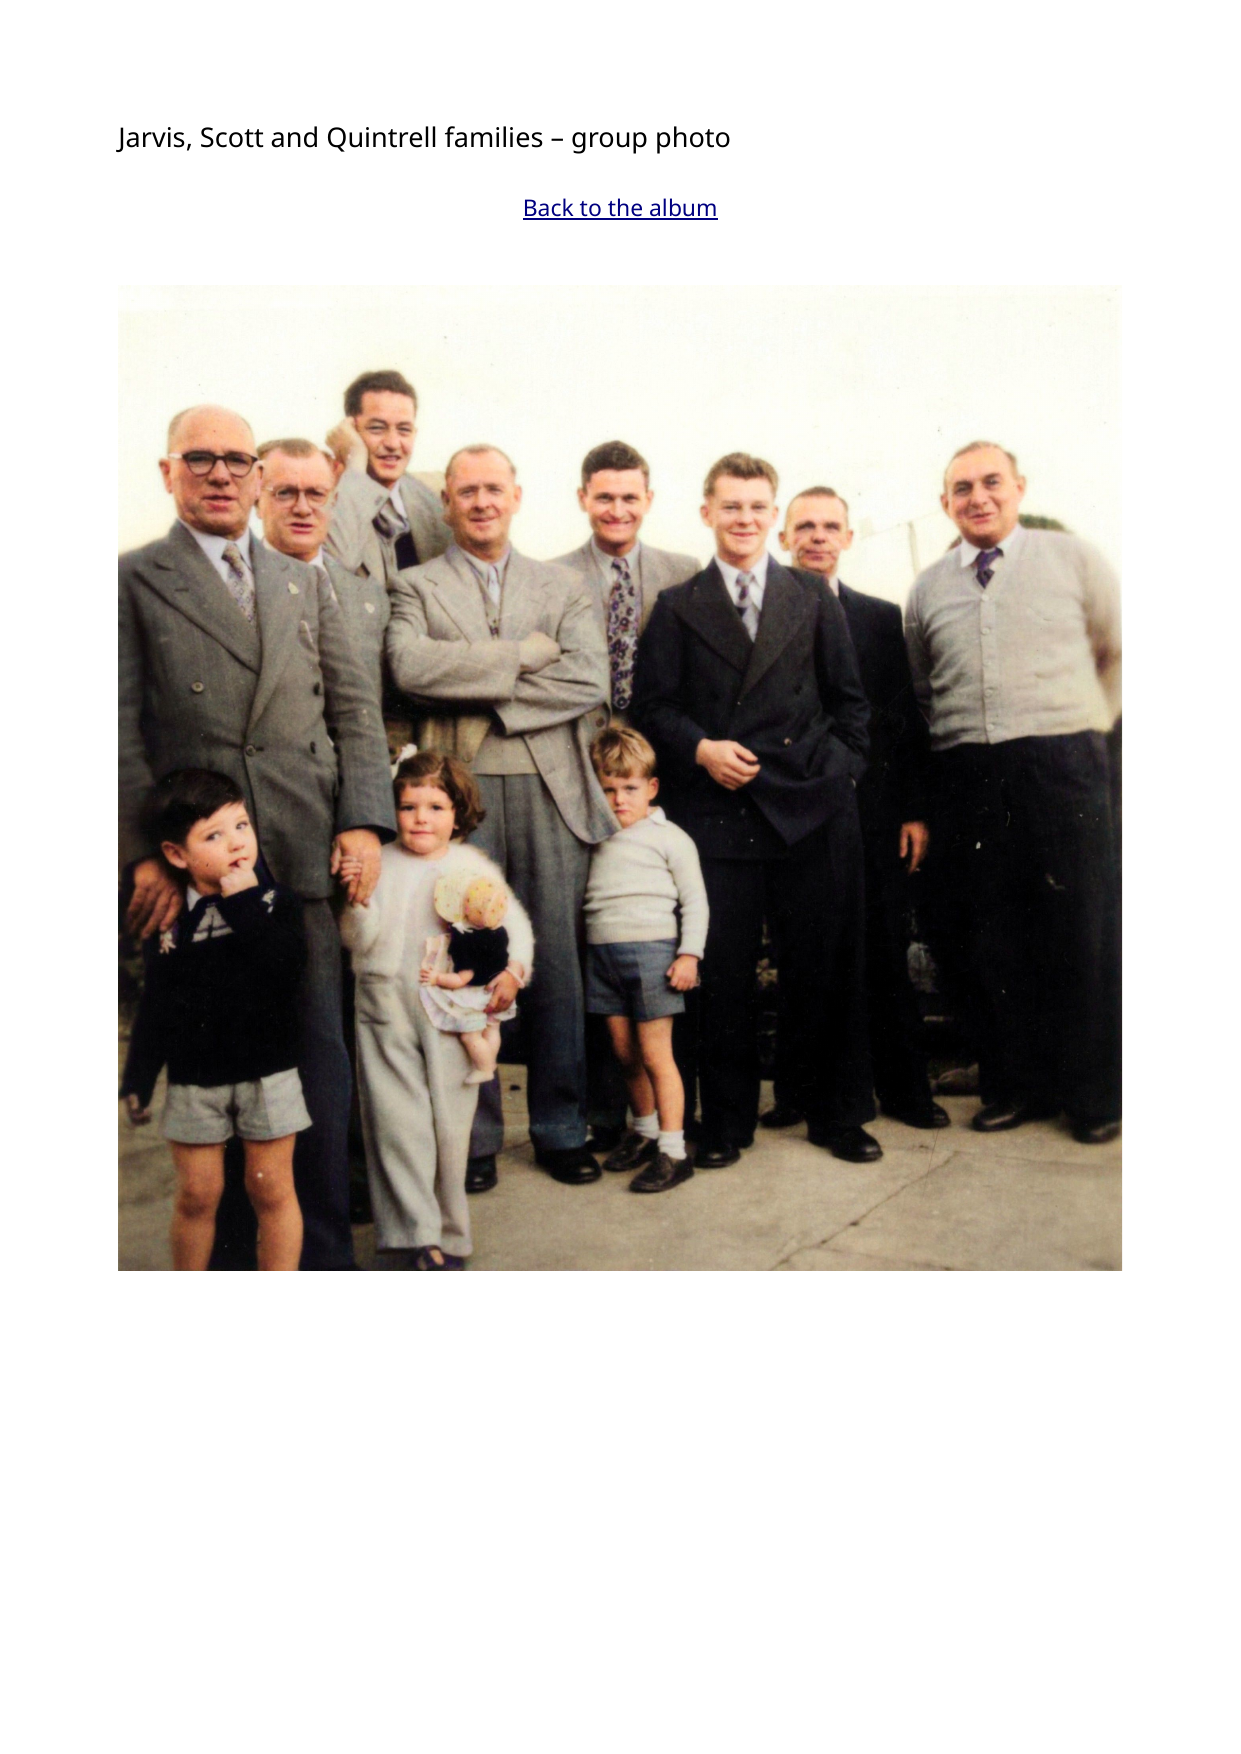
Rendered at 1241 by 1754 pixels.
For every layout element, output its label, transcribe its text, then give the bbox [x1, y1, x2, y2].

text Back to the album [118, 192, 1122, 223]
picture [118, 285, 1123, 1271]
text Jarvis, Scott and Quintrell families – group photo [118, 118, 1122, 155]
